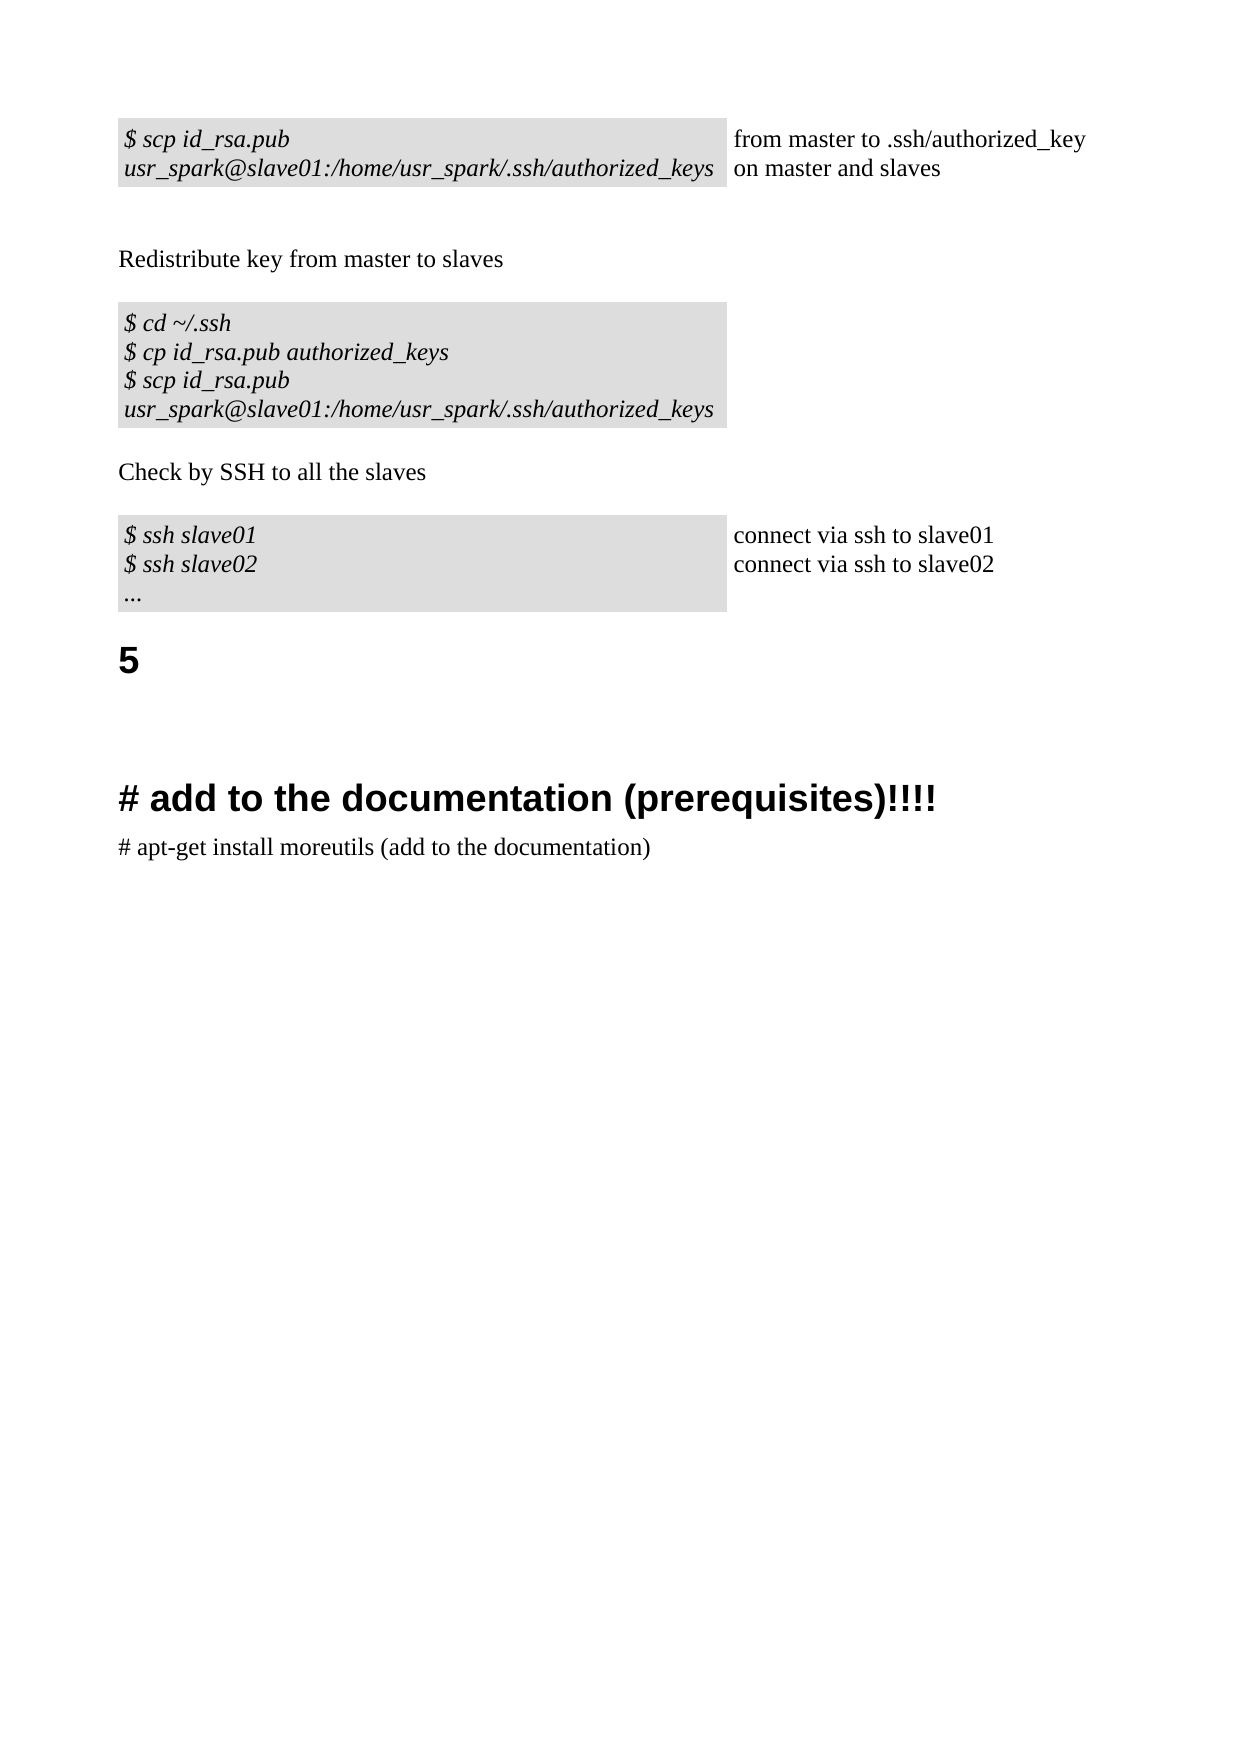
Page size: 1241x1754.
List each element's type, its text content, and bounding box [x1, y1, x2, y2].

table_header from master to .ssh/authorized_key on master and slaves [728, 118, 1123, 187]
text # apt-get install moreutils (add to the documentation) [118, 832, 1122, 861]
table_header $ cd ~/.ssh $ cp id_rsa.pub authorized_keys $ scp id_rsa.pub usr_spark@slave01:/home/usr_spark/.ssh/authorized_keys [118, 302, 727, 428]
table_header connect via ssh to slave01 connect via ssh to slave02 [728, 515, 1123, 612]
table_header $ scp id_rsa.pub usr_spark@slave01:/home/usr_spark/.ssh/authorized_keys [118, 118, 727, 187]
text Redistribute key from master to slaves [118, 244, 1122, 273]
text Check by SSH to all the slaves [118, 457, 1122, 486]
subtitle # add to the documentation (prerequisites)!!!! [118, 776, 1122, 820]
table_header [728, 302, 1123, 428]
table_header $ ssh slave01 $ ssh slave02 ... [118, 515, 727, 612]
